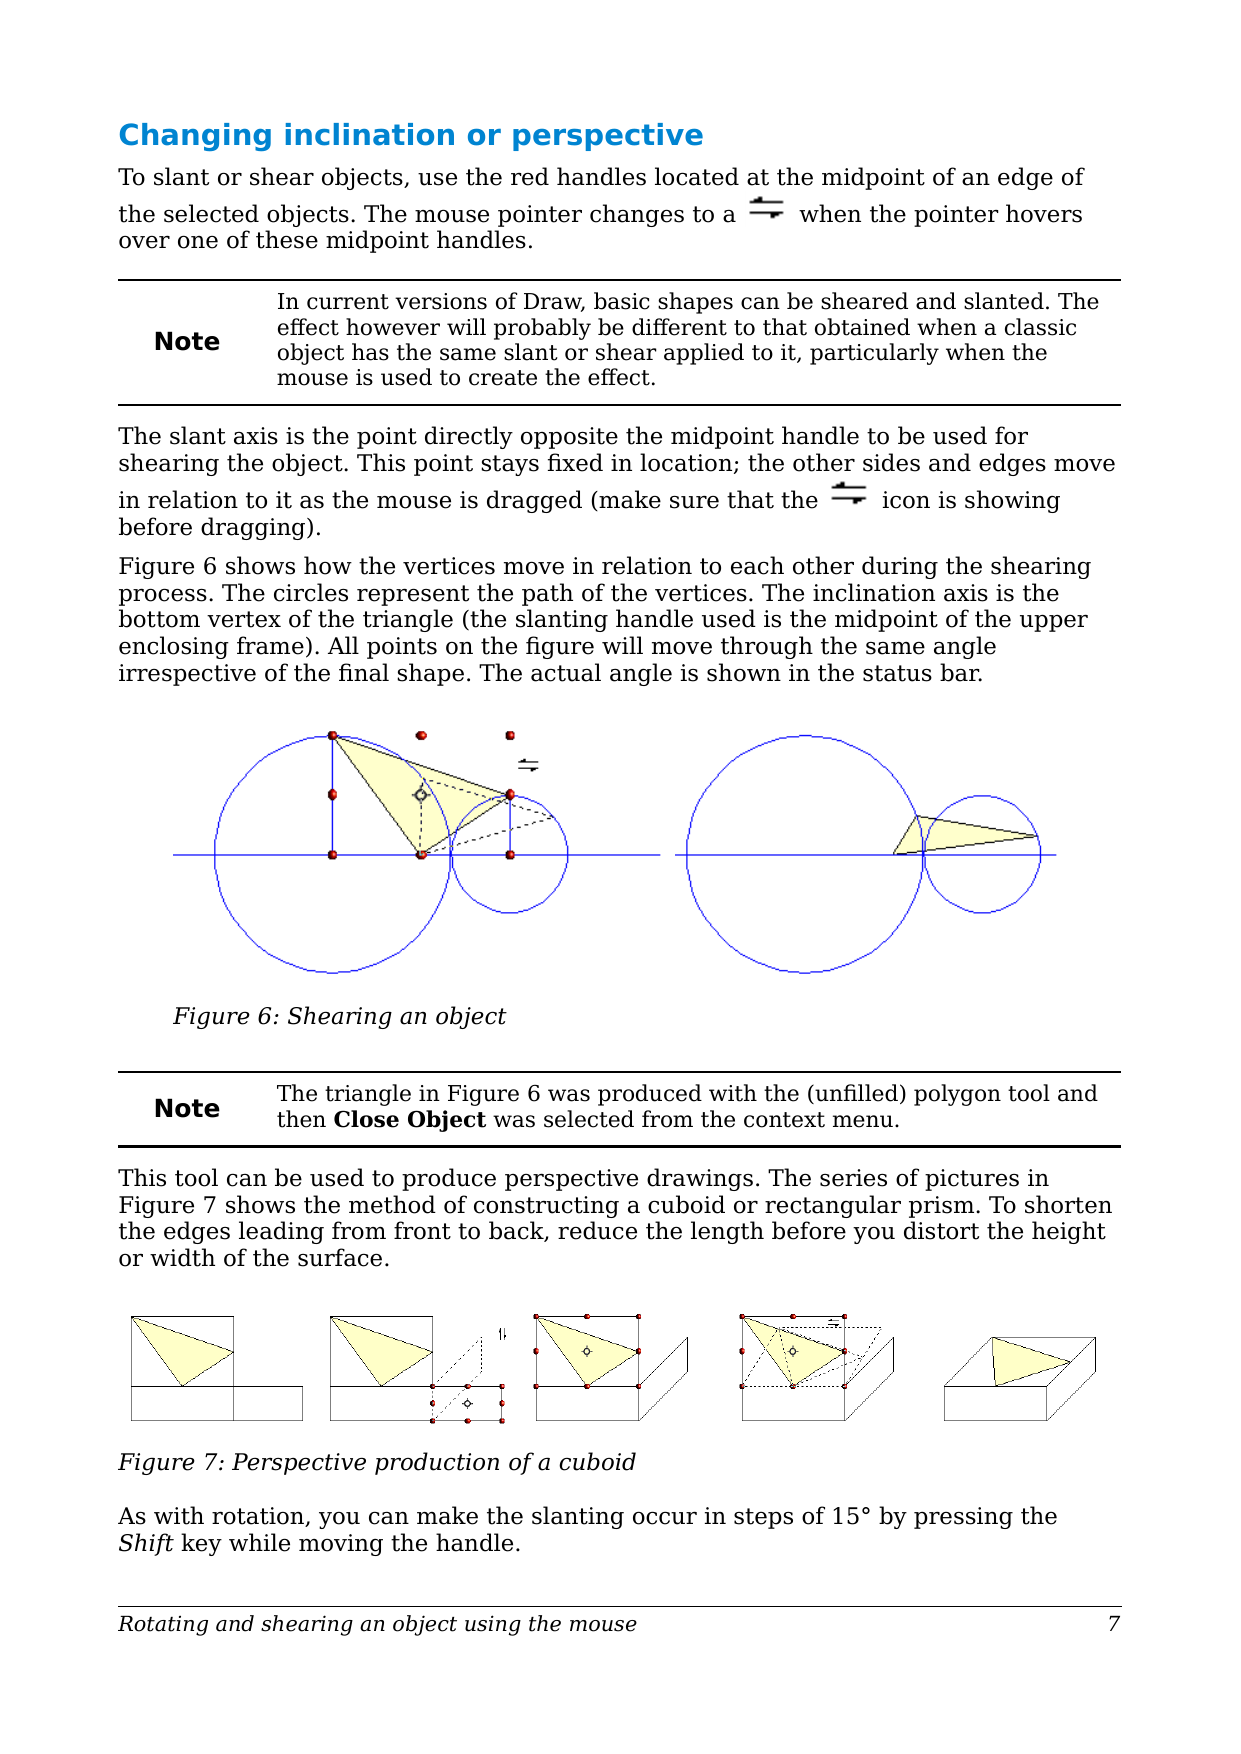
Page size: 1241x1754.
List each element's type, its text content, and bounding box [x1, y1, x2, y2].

text To slant or shear objects, use the red handles located at the midpoint of an edge of the selected objects. The mouse pointer changes to a when the pointer hovers over one of these midpoint handles. [118, 164, 1122, 254]
table_header Note [118, 281, 255, 404]
picture [118, 1296, 1124, 1443]
subtitle Changing inclination or perspective [118, 118, 1122, 152]
picture [675, 711, 1057, 991]
table_header Note [118, 1073, 255, 1145]
text The slant axis is the point directly opposite the midpoint handle to be used for shearing the object. This point stays fixed in location; the other sides and edges move in relation to it as the mouse is dragged (make sure that the icon is showing before dragging). [118, 423, 1122, 541]
picture [744, 191, 792, 227]
picture [826, 476, 875, 513]
text Figure 6 shows how the vertices move in relation to each other during the shearing process. The circles represent the path of the vertices. The inclination axis is the bottom vertex of the triangle (the slanting handle used is the midpoint of the upper enclosing frame). All points on the figure will move through the same angle irrespective of the final shape. The actual angle is shown in the status bar. [118, 553, 1122, 687]
table_header The triangle in Figure 6 was produced with the (unfilled) polygon tool and then Close Object was selected from the context menu. [255, 1073, 1121, 1145]
text Figure 7: Perspective production of a cuboid [118, 1449, 1125, 1476]
text This tool can be used to produce perspective drawings. The series of pictures in Figure 7 shows the method of constructing a cuboid or rectangular prism. To shorten the edges leading from front to back, reduce the length before you distort the height or width of the surface. [118, 1165, 1122, 1272]
picture [173, 711, 661, 991]
text As with rotation, you can make the slanting occur in steps of 15° by pressing the Shift key while moving the handle. [118, 1503, 1122, 1557]
table_header In current versions of Draw, basic shapes can be sheared and slanted. The effect however will probably be different to that obtained when a classic object has the same slant or shear applied to it, particularly when the mouse is used to create the effect. [255, 281, 1121, 404]
text Figure 6: Shearing an object [173, 1003, 1067, 1029]
